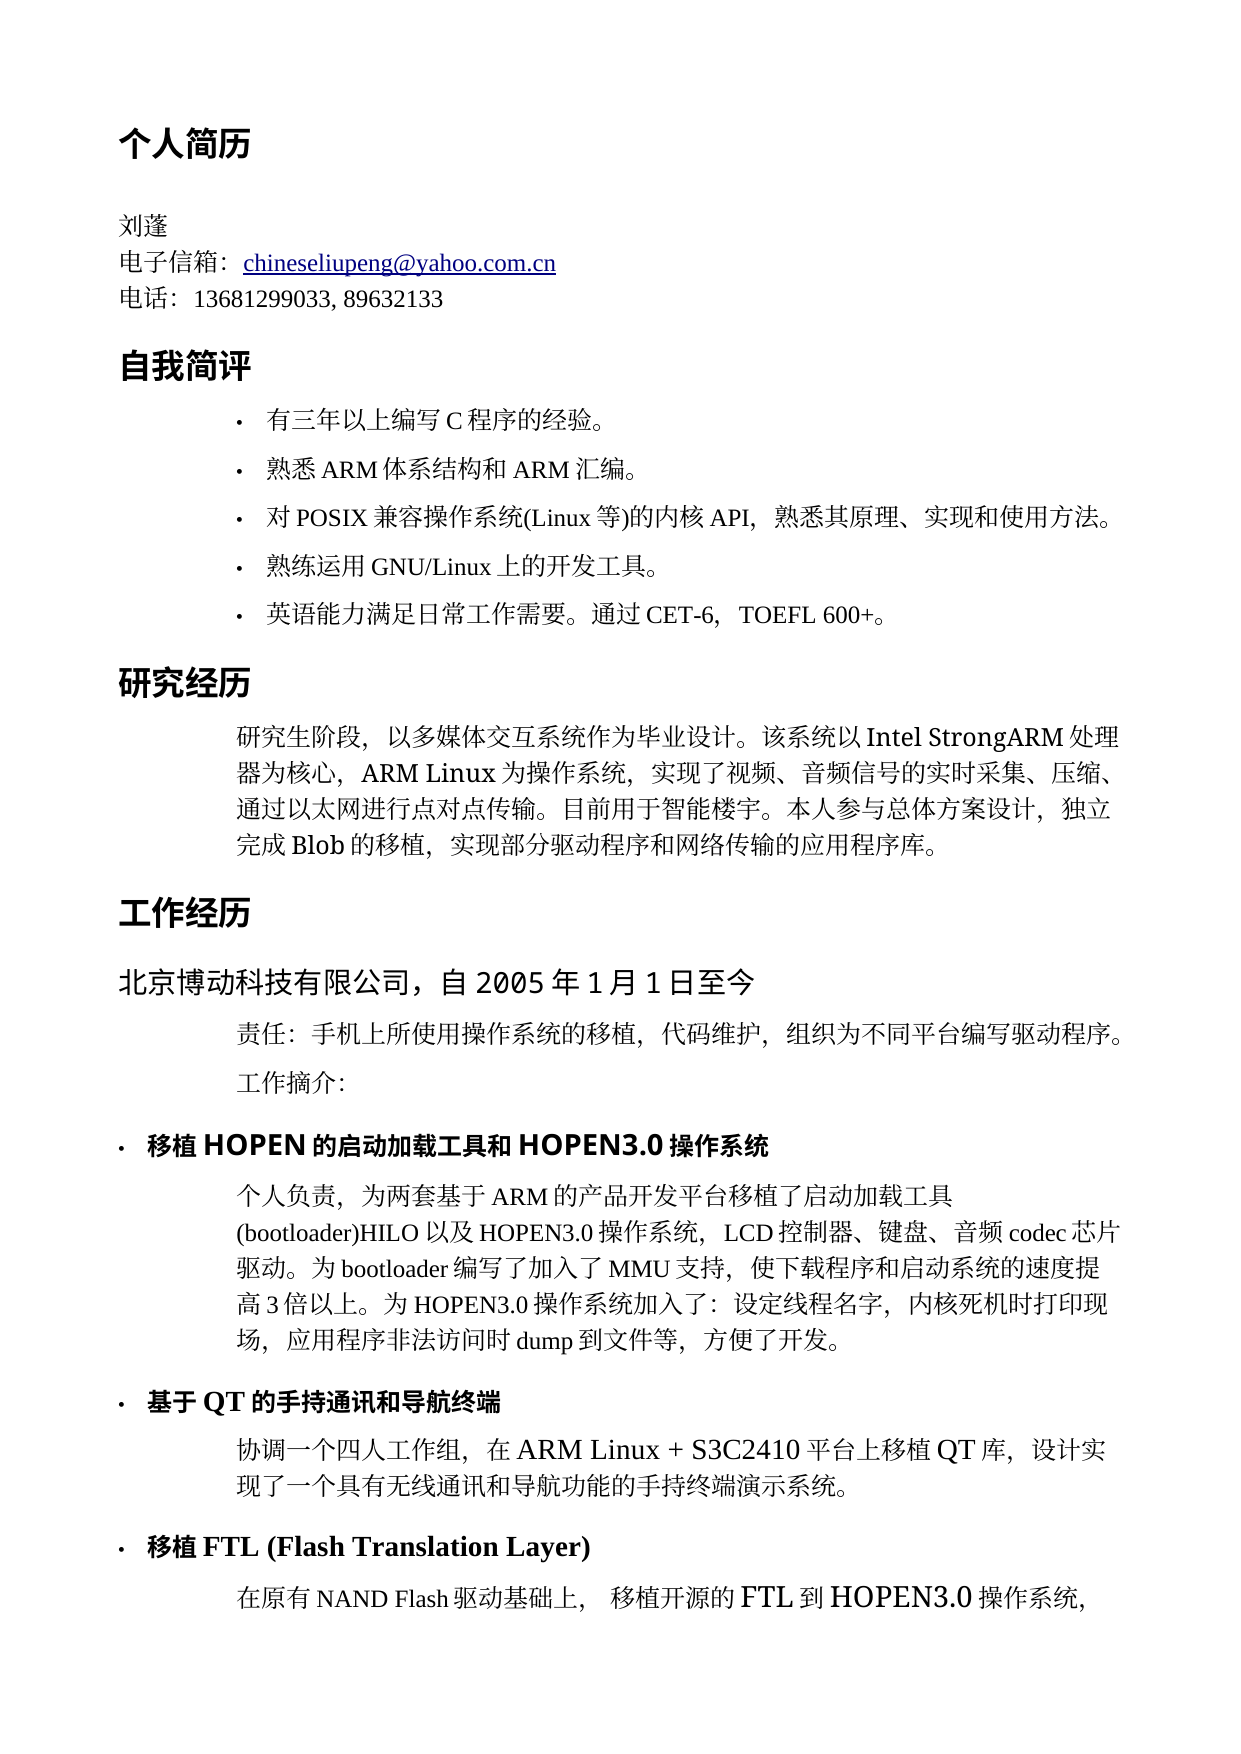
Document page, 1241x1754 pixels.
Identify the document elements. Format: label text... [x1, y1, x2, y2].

text 研究生阶段，以多媒体交互系统作为毕业设计。该系统以Intel StrongARM处理器为核心，ARM Linux为操作系统，实现了视频、音频信号的实时采集、压缩、通过以太网进行点对点传输。目前用于智能楼宇。本人参与总体方案设计，独立完成Blob的移植，实现部分驱动程序和网络传输的应用程序库。 [236, 717, 1122, 861]
list 熟悉ARM体系结构和ARM汇编。 [236, 449, 1122, 486]
subtitle 北京博动科技有限公司，自2005年1月1日至今 [118, 960, 1122, 1002]
text 个人负责，为两套基于ARM的产品开发平台移植了启动加载工具(bootloader)HILO以及HOPEN3.0操作系统，LCD控制器、键盘、音频codec芯片驱动。为bootloader编写了加入了MMU支持，使下载程序和启动系统的速度提高3倍以上。为HOPEN3.0操作系统加入了：设定线程名字，内核死机时打印现场，应用程序非法访问时dump到文件等，方便了开发。 [236, 1177, 1122, 1357]
text 工作摘介： [236, 1063, 1122, 1099]
subtitle 移植HOPEN的启动加载工具和HOPEN3.0操作系统 [118, 1124, 1122, 1164]
list 有三年以上编写C程序的经验。 [236, 401, 1122, 437]
text 刘蓬 [118, 207, 1122, 243]
text 协调一个四人工作组，在ARM Linux + S3C2410平台上移植QT库，设计实现了一个具有无线通讯和导航功能的手持终端演示系统。 [236, 1431, 1122, 1503]
text 在原有NAND Flash驱动基础上， 移植开源的FTL到HOPEN3.0操作系统， [236, 1577, 1122, 1616]
text 责任：手机上所使用操作系统的移植，代码维护，组织为不同平台编写驱动程序。 [236, 1015, 1122, 1051]
list 熟练运用GNU/Linux上的开发工具。 [236, 547, 1122, 583]
subtitle 研究经历 [118, 656, 1122, 705]
subtitle 移植FTL (Flash Translation Layer) [118, 1528, 1122, 1564]
list 对POSIX兼容操作系统(Linux等)的内核API，熟悉其原理、实现和使用方法。 [236, 498, 1122, 534]
list 英语能力满足日常工作需要。通过CET-6，TOEFL 600+。 [236, 595, 1122, 631]
subtitle 工作经历 [118, 886, 1122, 935]
subtitle 自我简评 [118, 340, 1122, 388]
subtitle 个人简历 [118, 118, 1122, 167]
text 电话：13681299033, 89632133 [118, 279, 1122, 315]
subtitle 基于QT的手持通讯和导航终端 [118, 1382, 1122, 1418]
text 电子信箱：chineseliupeng@yahoo.com.cn [118, 243, 1122, 279]
